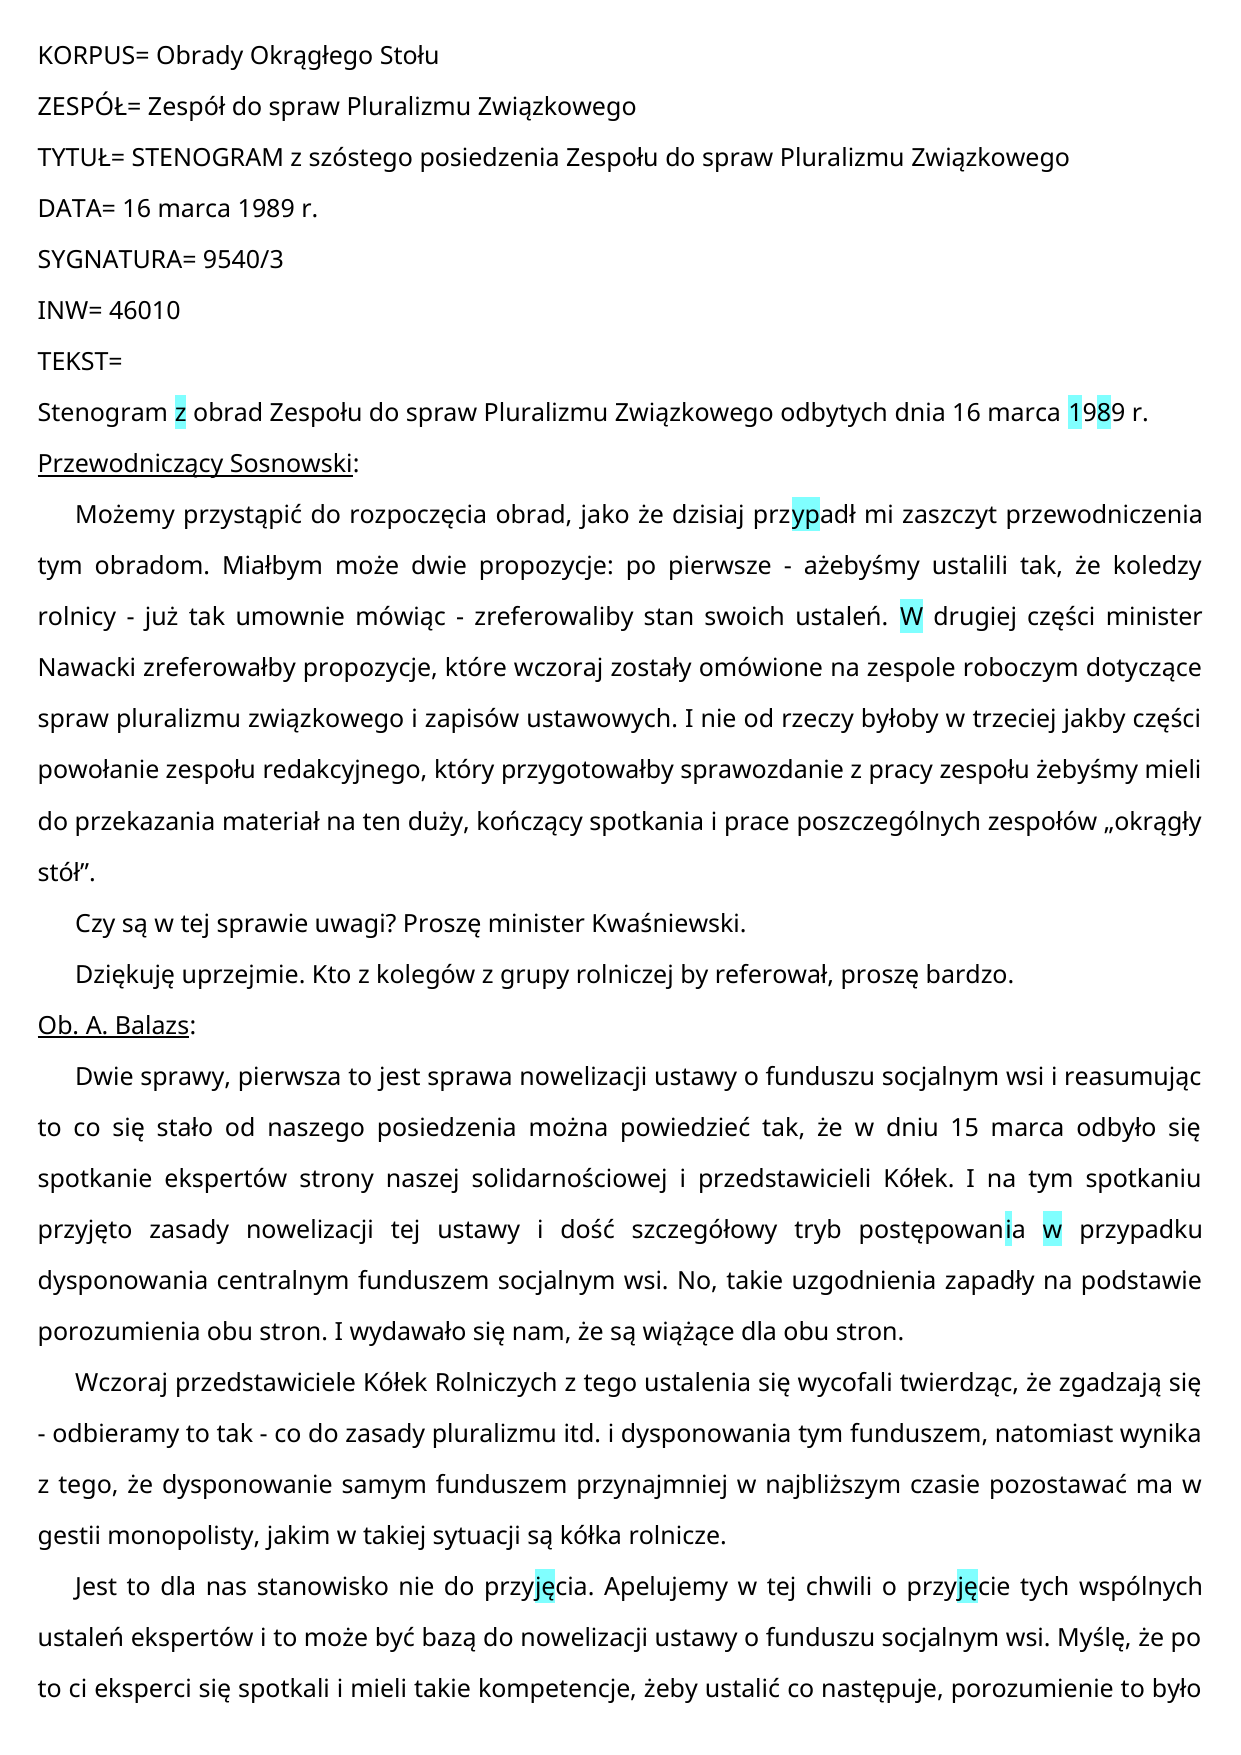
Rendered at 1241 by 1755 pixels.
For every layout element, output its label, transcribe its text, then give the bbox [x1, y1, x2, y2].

text ZESPÓŁ= Zespół do spraw Pluralizmu Związkowego [37, 88, 1203, 123]
text TYTUŁ= STENOGRAM z szóstego posiedzenia Zespołu do spraw Pluralizmu Związkowego [37, 139, 1203, 174]
text Przewodniczący Sosnowski: [37, 446, 1203, 480]
text DATA= 16 marca 1989 r. [37, 191, 1203, 225]
text SYGNATURA= 9540/3 [37, 242, 1203, 276]
text INW= 46010 [37, 293, 1203, 327]
text Czy są w tej sprawie uwagi? Proszę minister Kwaśniewski. [37, 905, 1203, 939]
text KORPUS= Obrady Okrągłego Stołu [37, 37, 1203, 72]
text Wczoraj przedstawiciele Kółek Rolniczych z tego ustalenia się wycofali twierdząc, że zgadzają się - odbieramy to tak - co do zasady pluralizmu itd. i dysponowania tym funduszem, natomiast wynika z tego, że dysponowanie samym funduszem przynajmniej w najbliższym czasie pozostawać ma w gestii monopolisty, jakim w takiej sytuacji są kółka rolnicze. [37, 1364, 1203, 1552]
text Dziękuję uprzejmie. Kto z kolegów z grupy rolniczej by referował, proszę bardzo. [37, 956, 1203, 990]
text TEKST= [37, 344, 1203, 378]
text Dwie sprawy, pierwsza to jest sprawa nowelizacji ustawy o funduszu socjalnym wsi i reasumując to co się stało od naszego posiedzenia można powiedzieć tak, że w dniu 15 marca odbyło się spotkanie ekspertów strony naszej solidarnościowej i przedstawicieli Kółek. I na tym spotkaniu przyjęto zasady nowelizacji tej ustawy i dość szczegółowy tryb postępowania w przypadku dysponowania centralnym funduszem socjalnym wsi. No, takie uzgodnienia zapadły na podstawie porozumienia obu stron. I wydawało się nam, że są wiążące dla obu stron. [37, 1058, 1203, 1348]
text Jest to dla nas stanowisko nie do przyjęcia. Apelujemy w tej chwili o przyjęcie tych wspólnych ustaleń ekspertów i to może być bazą do nowelizacji ustawy o funduszu socjalnym wsi. Myślę, że po to ci eksperci się spotkali i mieli takie kompetencje, żeby ustalić co następuje, porozumienie to było [37, 1569, 1203, 1705]
text Możemy przystąpić do rozpoczęcia obrad, jako że dzisiaj przypadł mi zaszczyt przewodniczenia tym obradom. Miałbym może dwie propozycje: po pierwsze - ażebyśmy ustalili tak, że koledzy rolnicy - już tak umownie mówiąc - zreferowaliby stan swoich ustaleń. W drugiej części minister Nawacki zreferowałby propozycje, które wczoraj zostały omówione na zespole roboczym dotyczące spraw pluralizmu związkowego i zapisów ustawowych. I nie od rzeczy byłoby w trzeciej jakby części powołanie zespołu redakcyjnego, który przygotowałby sprawozdanie z pracy zespołu żebyśmy mieli do przekazania materiał na ten duży, kończący spotkania i prace poszczególnych zespołów „okrągły stół”. [37, 497, 1203, 888]
text Ob. A. Balazs: [37, 1007, 1203, 1041]
text Stenogram z obrad Zespołu do spraw Pluralizmu Związkowego odbytych dnia 16 marca 1989 r. [37, 395, 1203, 429]
